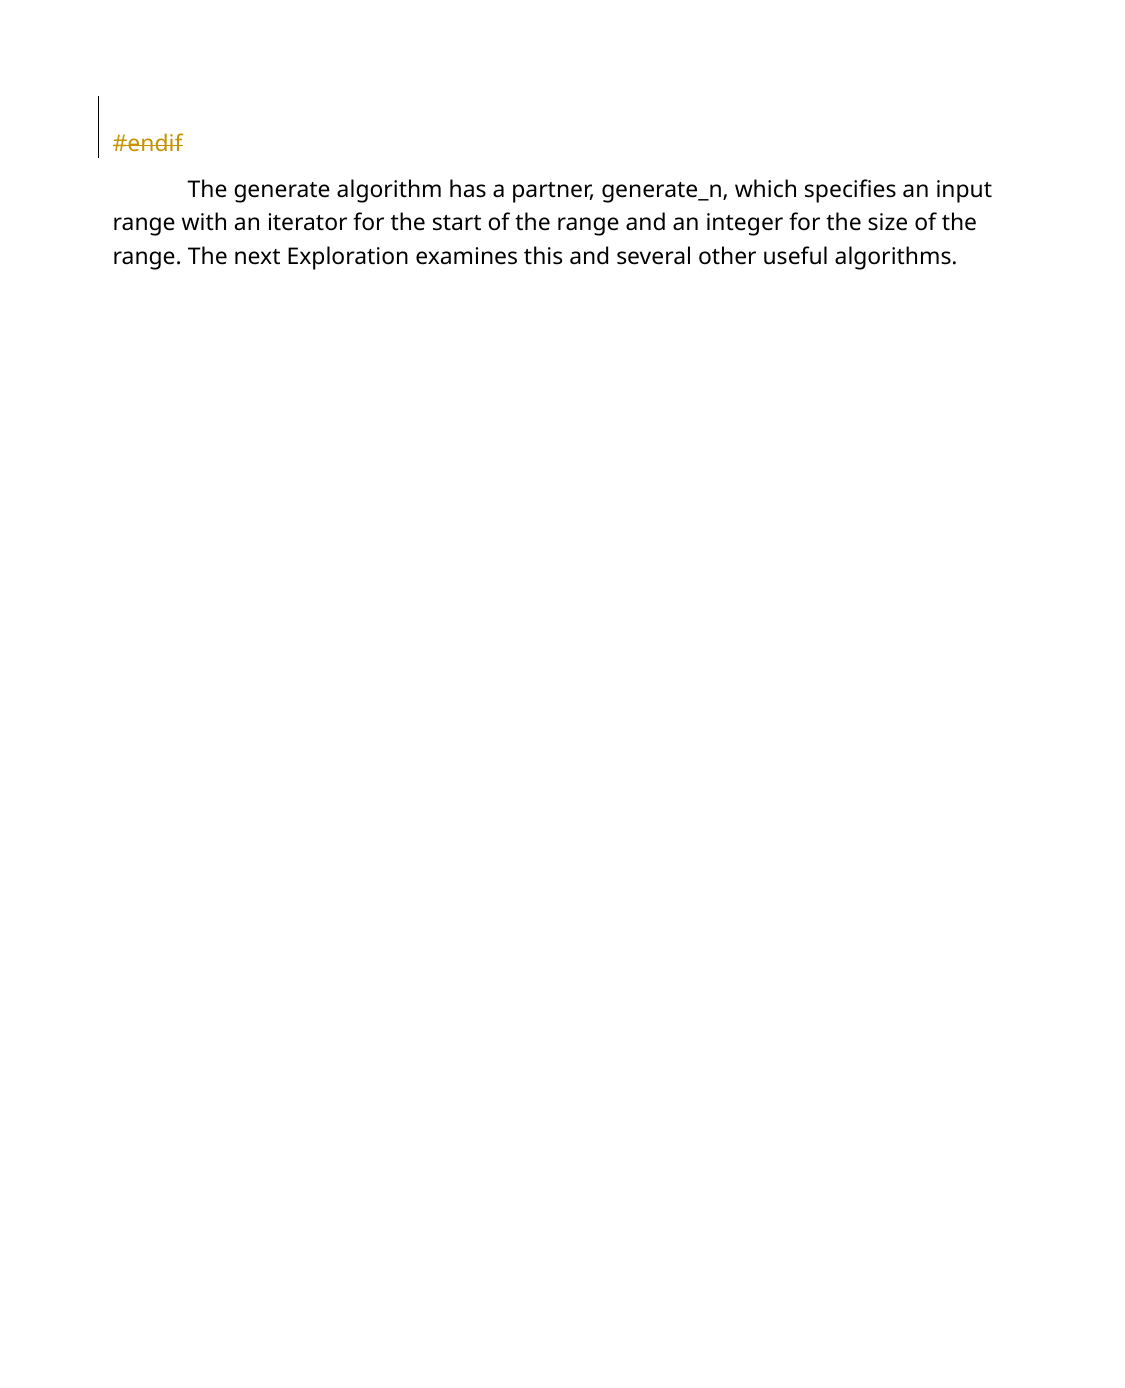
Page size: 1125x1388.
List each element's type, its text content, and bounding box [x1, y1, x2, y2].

text The generate algorithm has a partner, generate_n, which specifies an input range with an iterator for the start of the range and an integer for the size of the range. The next Exploration examines this and several other useful algorithms. [112, 171, 1012, 271]
text }; [112, 127, 1012, 158]
